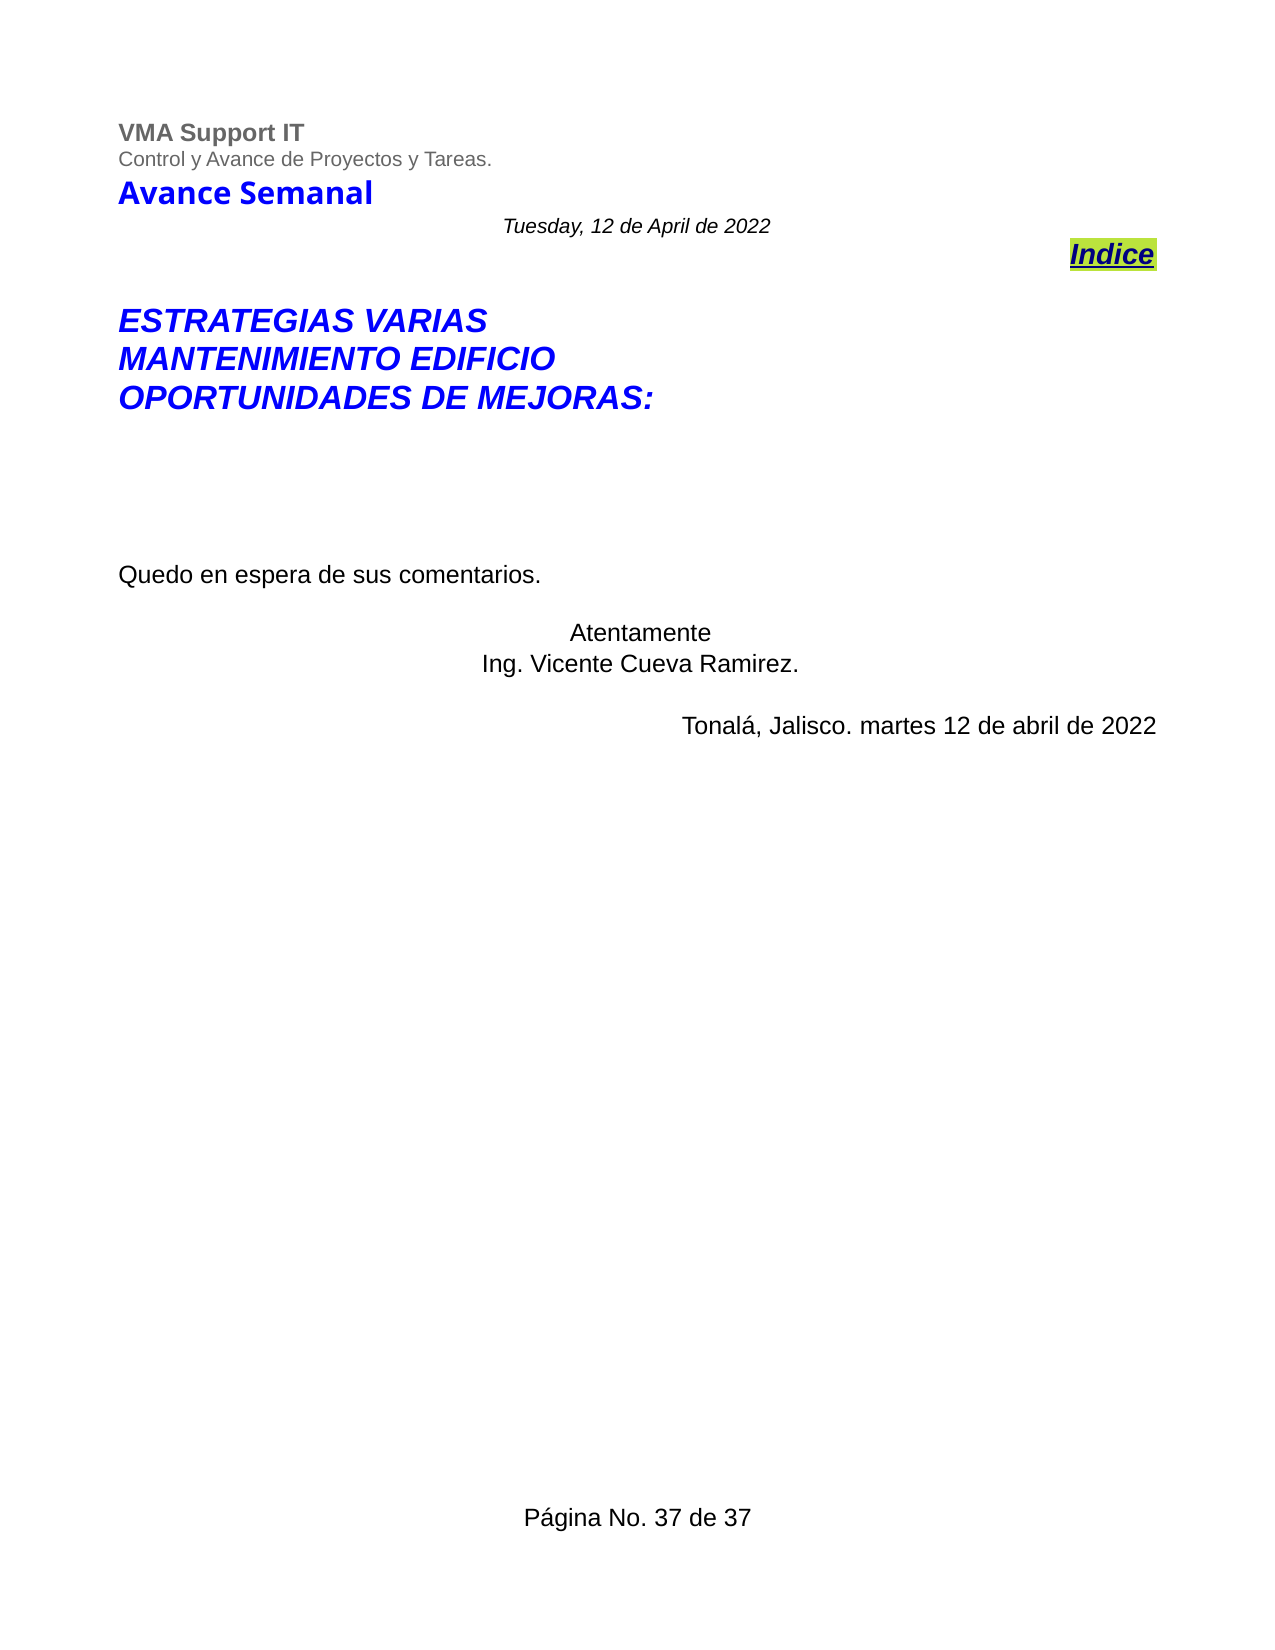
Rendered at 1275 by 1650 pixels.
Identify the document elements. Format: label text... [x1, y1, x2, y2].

list Atentamente [124, 618, 1157, 646]
subtitle ESTRATEGIAS VARIAS [118, 300, 1157, 339]
subtitle OPoRTUNIDADES DE MEJORAS: [118, 378, 1157, 416]
text Quedo en espera de sus comentarios. [118, 560, 1157, 589]
list Ing. Vicente Cueva Ramirez. [124, 649, 1157, 677]
subtitle MANTENIMIENTO EDIFICIO [118, 339, 1157, 378]
list Tonalá, Jalisco. martes 12 de abril de 2022 [124, 711, 1157, 739]
